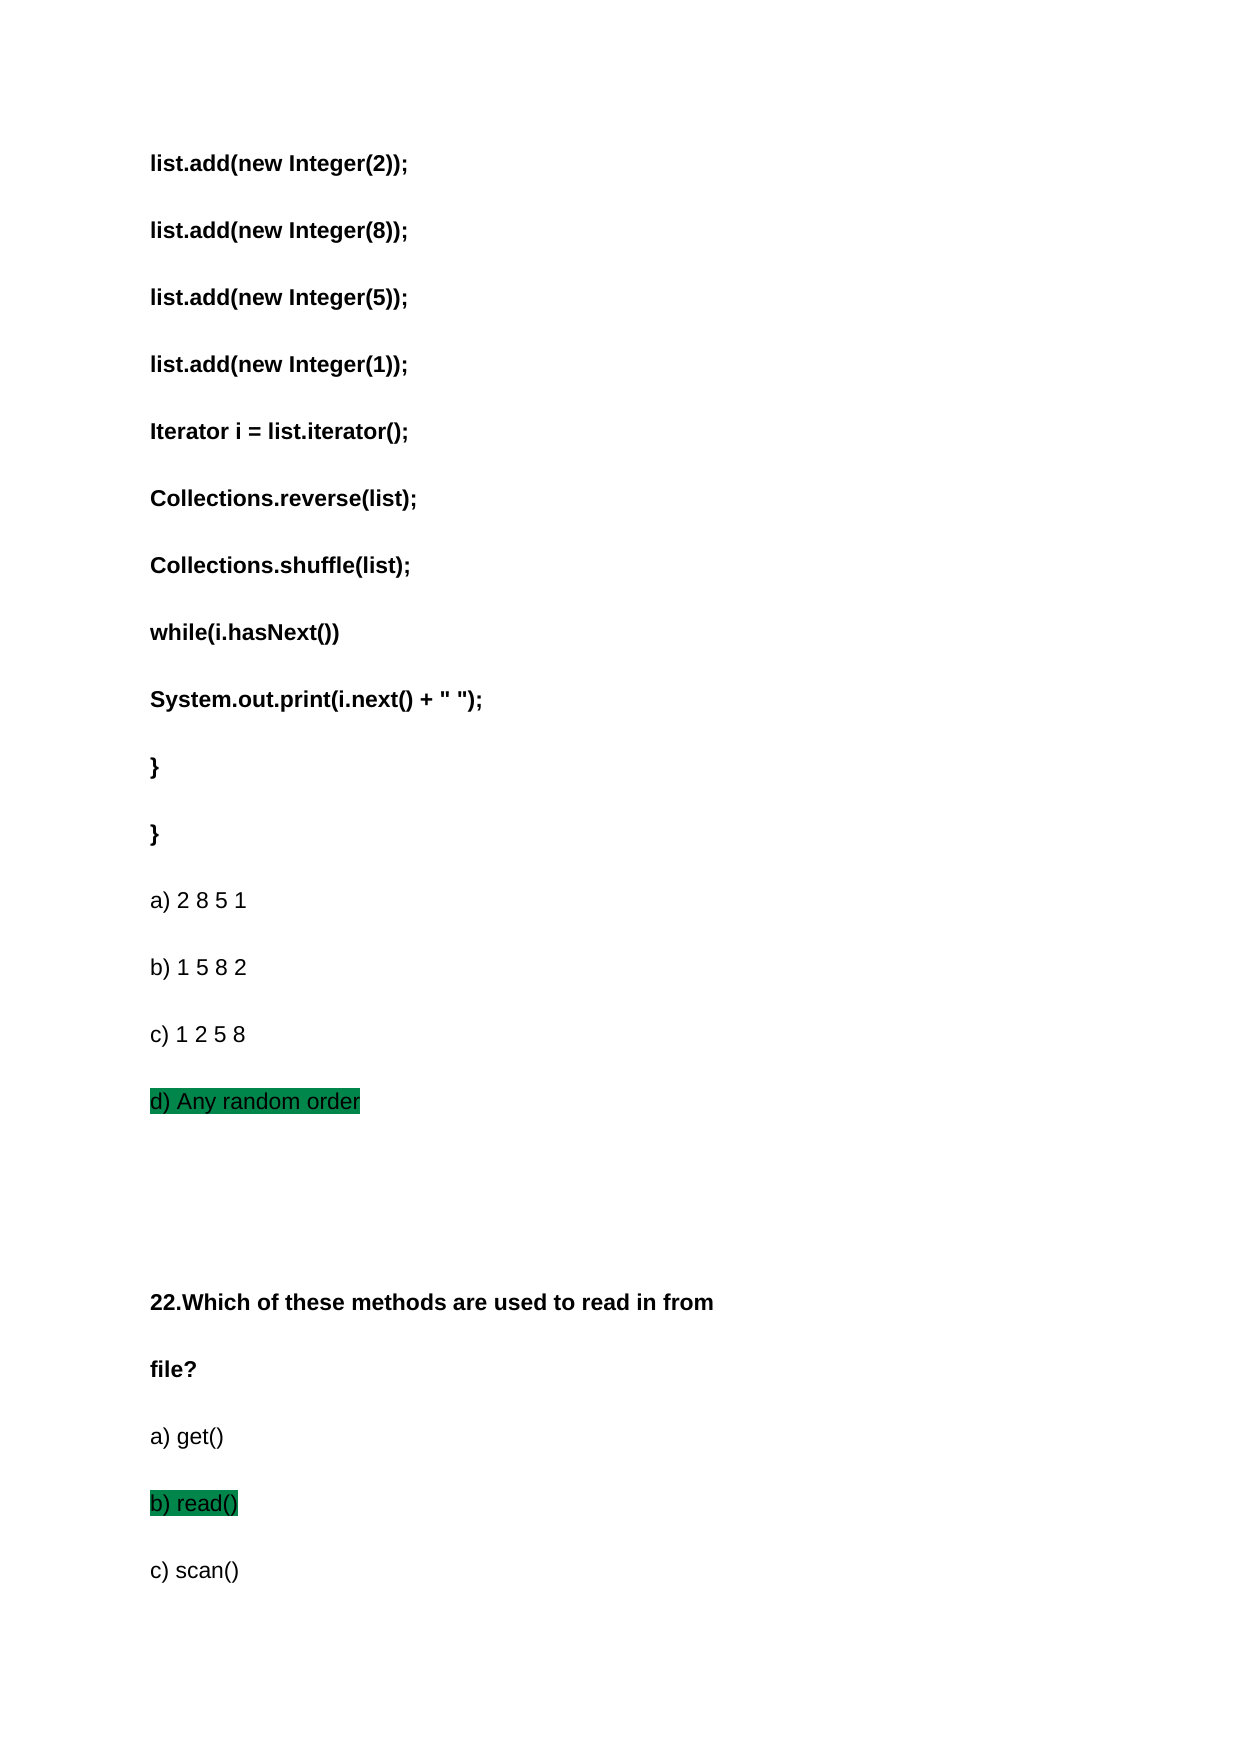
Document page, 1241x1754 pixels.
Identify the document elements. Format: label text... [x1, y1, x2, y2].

text list.add(new Integer(1)); [150, 351, 1090, 377]
text 22.Which of these methods are used to read in from [150, 1289, 1090, 1315]
text a) 2 8 5 1 [150, 887, 1090, 913]
text System.out.print(i.next() + " "); [150, 686, 1090, 712]
text b) 1 5 8 2 [150, 954, 1090, 980]
text list.add(new Integer(2)); [150, 150, 1090, 176]
text list.add(new Integer(5)); [150, 284, 1090, 310]
text } [150, 820, 1090, 846]
text while(i.hasNext()) [150, 619, 1090, 645]
text d) Any random order [150, 1088, 1090, 1114]
text b) read() [150, 1489, 1090, 1516]
text list.add(new Integer(8)); [150, 217, 1090, 243]
text c) 1 2 5 8 [150, 1021, 1090, 1047]
text file? [150, 1356, 1090, 1382]
text } [150, 753, 1090, 779]
text Collections.shuffle(list); [150, 552, 1090, 578]
text a) get() [150, 1423, 1090, 1449]
text Iterator i = list.iterator(); [150, 418, 1090, 444]
text c) scan() [150, 1557, 1090, 1583]
text Collections.reverse(list); [150, 485, 1090, 511]
